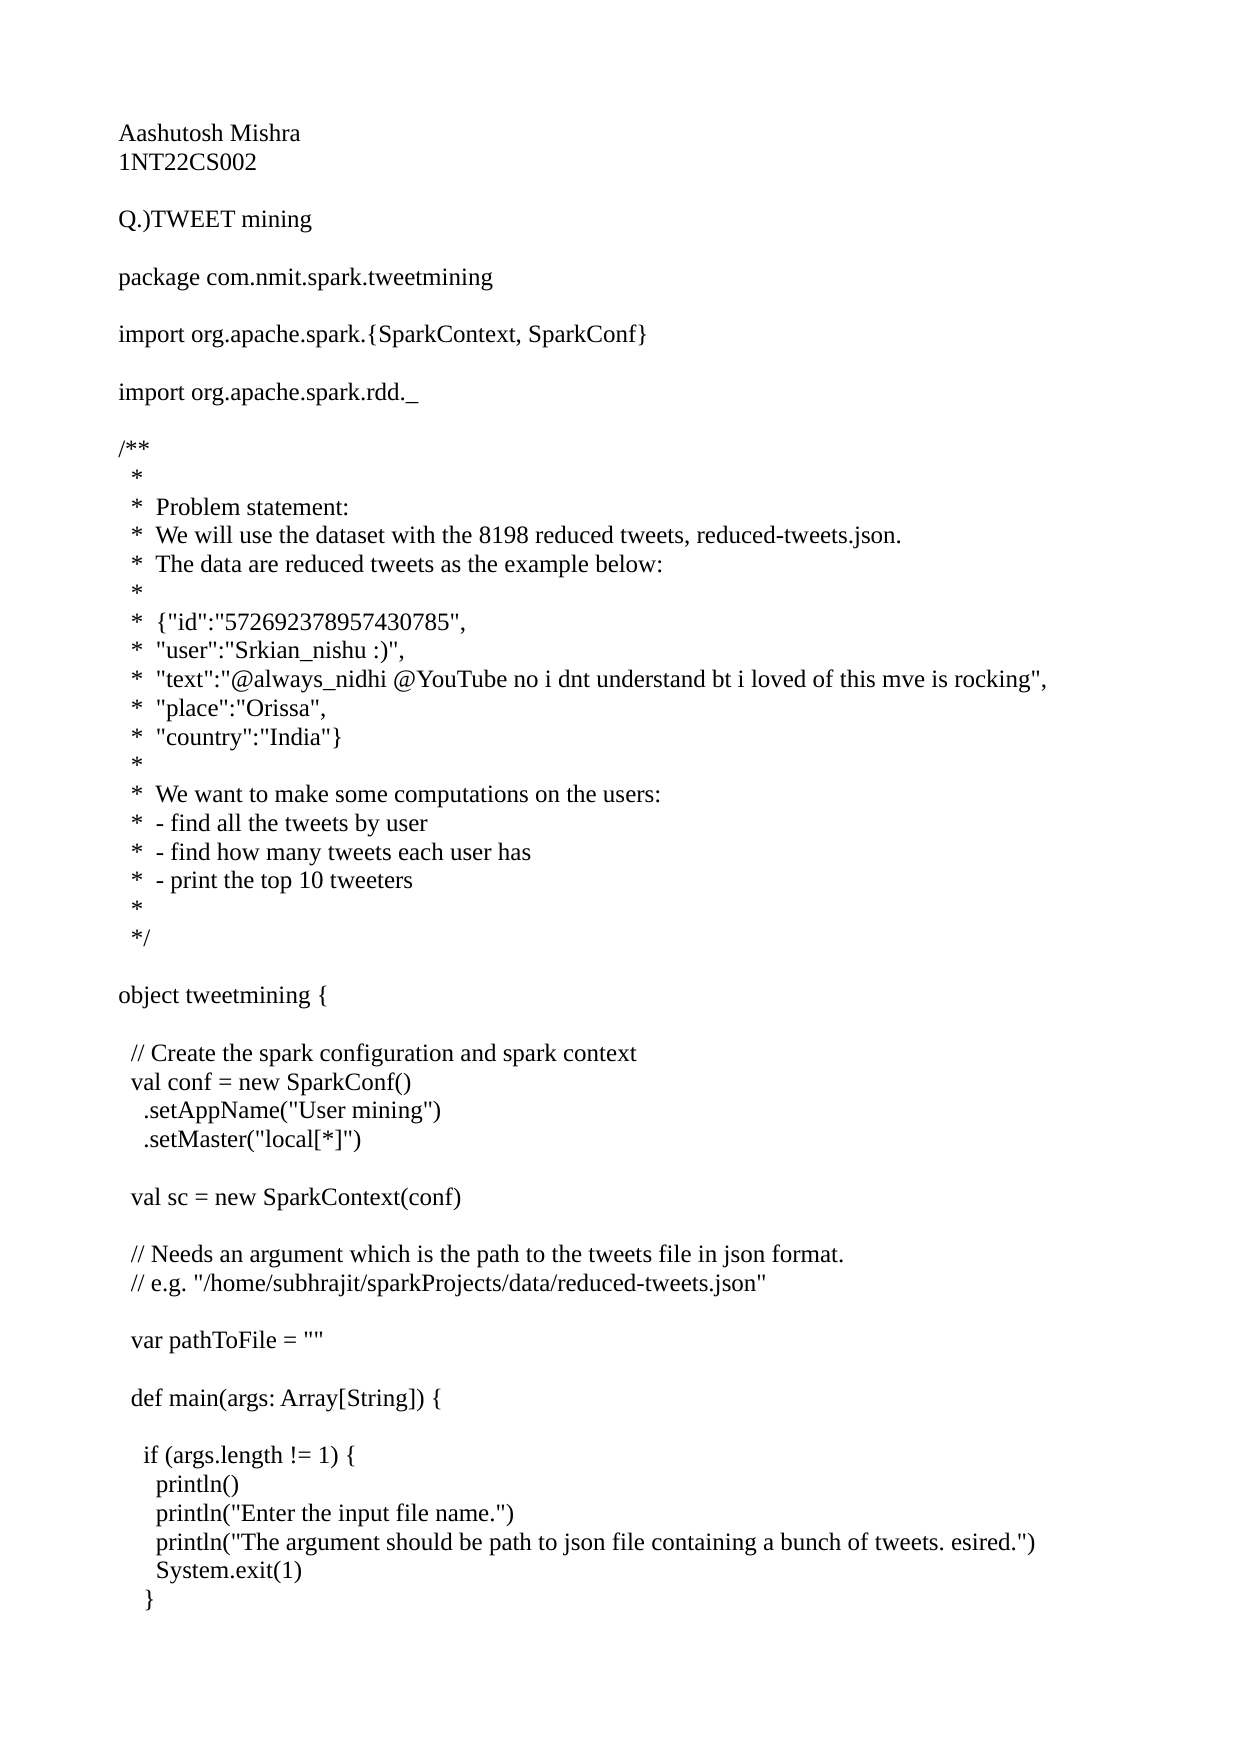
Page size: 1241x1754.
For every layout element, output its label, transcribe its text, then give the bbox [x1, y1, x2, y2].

text * - print the top 10 tweeters [118, 866, 1122, 894]
text var pathToFile = "" [118, 1326, 1122, 1354]
text * [118, 751, 1122, 779]
text println() [118, 1469, 1122, 1498]
text * We will use the dataset with the 8198 reduced tweets, reduced-tweets.json. [118, 521, 1122, 549]
text * "user":"Srkian_nishu :)", [118, 636, 1122, 664]
text val sc = new SparkContext(conf) [118, 1182, 1122, 1211]
text package com.nmit.spark.tweetmining [118, 262, 1122, 291]
text println("The argument should be path to json file containing a bunch of tweets. esired.") [118, 1527, 1122, 1556]
text * "country":"India"} [118, 722, 1122, 751]
text * {"id":"572692378957430785", [118, 607, 1122, 636]
text Aashutosh Mishra [118, 118, 1122, 147]
text // Needs an argument which is the path to the tweets file in json format. [118, 1239, 1122, 1268]
text * - find how many tweets each user has [118, 837, 1122, 866]
text /** [118, 434, 1122, 463]
text */ [118, 923, 1122, 952]
text * "text":"@always_nidhi @YouTube no i dnt understand bt i loved of this mve is rocking", [118, 664, 1122, 693]
text object tweetmining { [118, 981, 1122, 1009]
text System.exit(1) [118, 1556, 1122, 1584]
text println("Enter the input file name.") [118, 1498, 1122, 1527]
text .setAppName("User mining") [118, 1096, 1122, 1124]
text * We want to make some computations on the users: [118, 779, 1122, 808]
text // Create the spark configuration and spark context [118, 1038, 1122, 1067]
text * [118, 463, 1122, 492]
text * [118, 578, 1122, 607]
text 1NT22CS002 [118, 147, 1122, 176]
text * [118, 894, 1122, 923]
text // e.g. "/home/subhrajit/sparkProjects/data/reduced-tweets.json" [118, 1268, 1122, 1297]
text import org.apache.spark.rdd._ [118, 377, 1122, 406]
text import org.apache.spark.{SparkContext, SparkConf} [118, 319, 1122, 348]
text } [118, 1584, 1122, 1613]
text Q.)TWEET mining [118, 204, 1122, 233]
text * - find all the tweets by user [118, 808, 1122, 837]
text * The data are reduced tweets as the example below: [118, 549, 1122, 578]
text * Problem statement: [118, 492, 1122, 521]
text def main(args: Array[String]) { [118, 1383, 1122, 1412]
text val conf = new SparkConf() [118, 1067, 1122, 1096]
text .setMaster("local[*]") [118, 1124, 1122, 1153]
text * "place":"Orissa", [118, 693, 1122, 722]
text if (args.length != 1) { [118, 1441, 1122, 1469]
